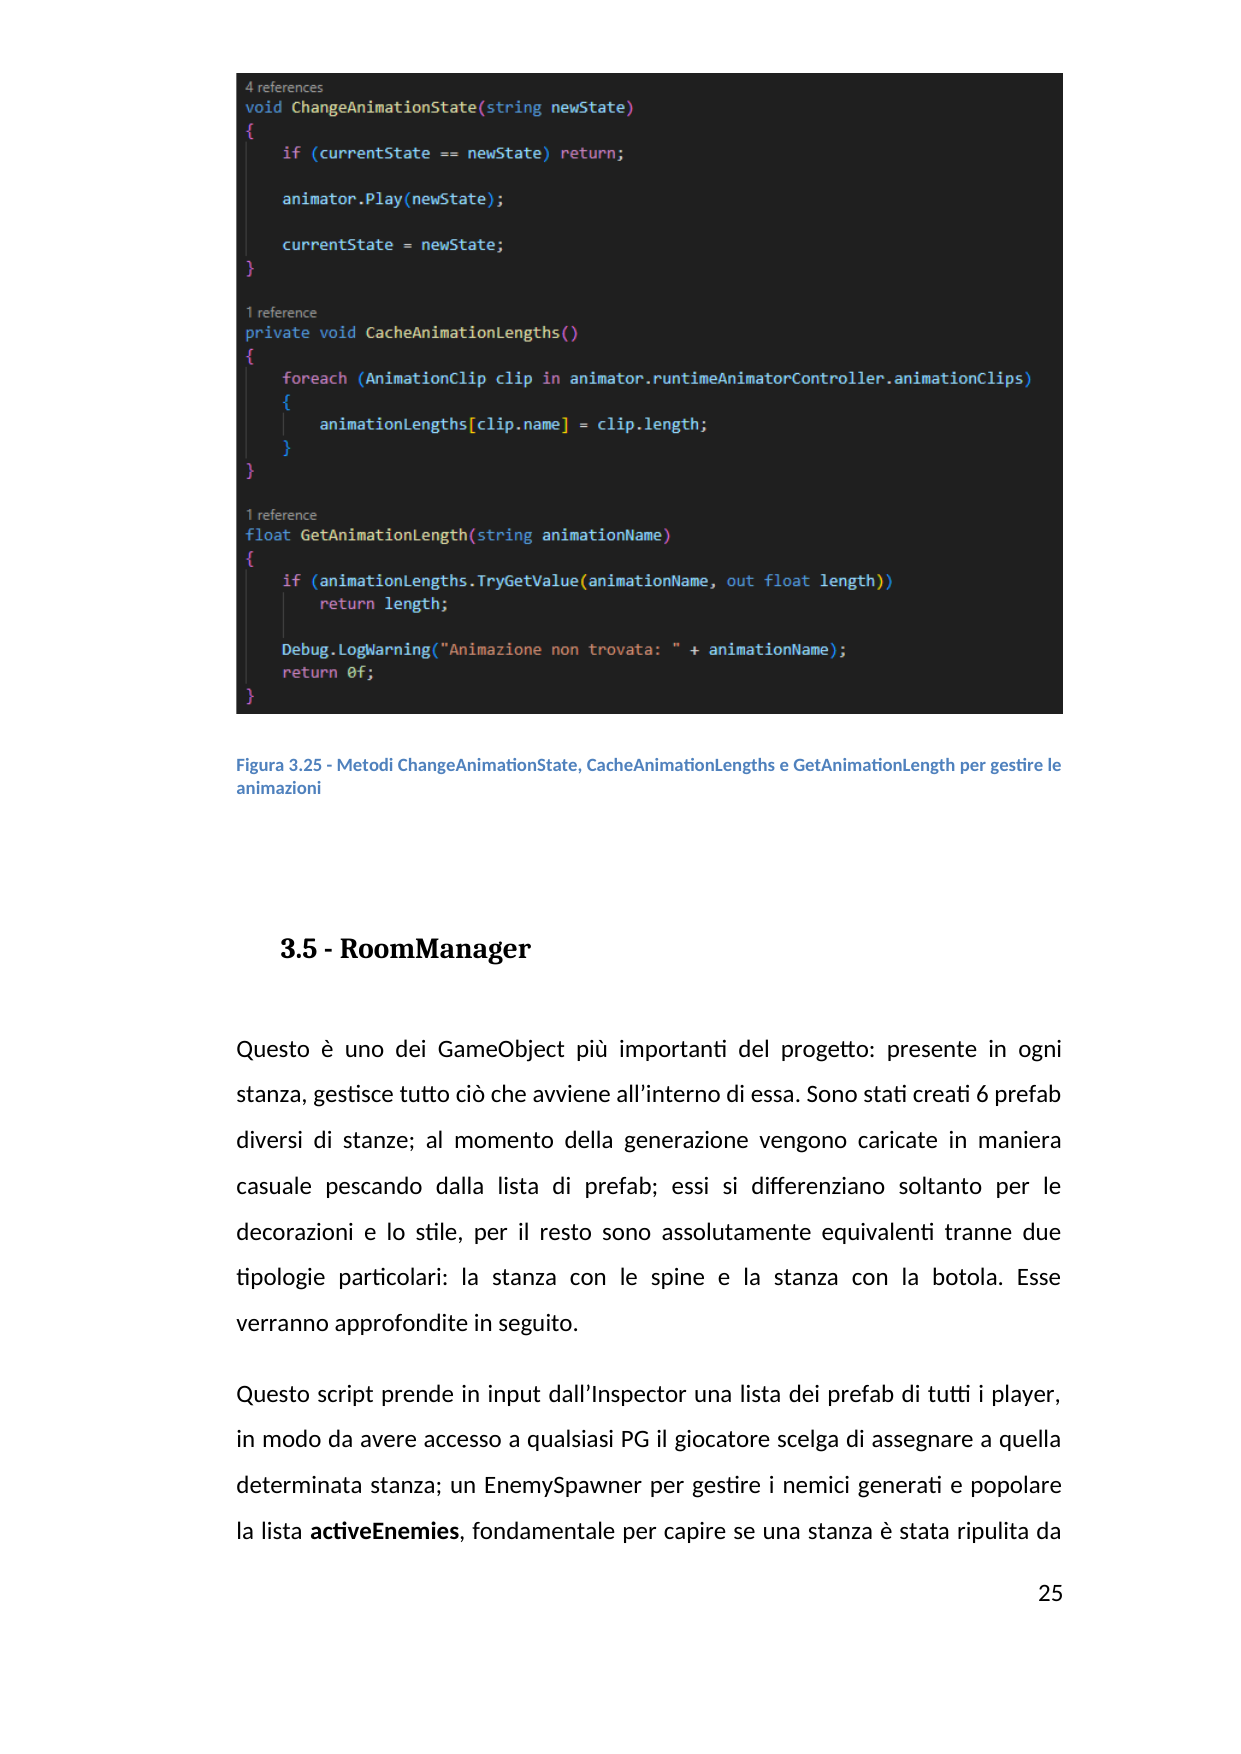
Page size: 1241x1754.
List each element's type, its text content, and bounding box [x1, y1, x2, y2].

text Questo script prende in input dall’Inspector una lista dei prefab di tutti i player, in modo da avere accesso a qualsiasi PG il giocatore scelga di assegnare a quella determinata stanza; un EnemySpawner per gestire i nemici generati e popolare la lista activeEnemies, fondamentale per capire se una stanza è stata ripulita da [236, 1378, 1063, 1546]
text Figura 3.25 - Metodi ChangeAnimationState, CacheAnimationLengths e GetAnimationLength per gestire le animazioni [236, 753, 1063, 799]
subtitle RoomManager [281, 932, 1063, 966]
text Questo è uno dei GameObject più importanti del progetto: presente in ogni stanza, gestisce tutto ciò che avviene all’interno di essa. Sono stati creati 6 prefab diversi di stanze; al momento della generazione vengono caricate in maniera casuale pescando dalla lista di prefab; essi si differenziano soltanto per le decorazioni e lo stile, per il resto sono assolutamente equivalenti tranne due tipologie particolari: la stanza con le spine e la stanza con la botola. Esse verranno approfondite in seguito. [236, 1033, 1063, 1338]
